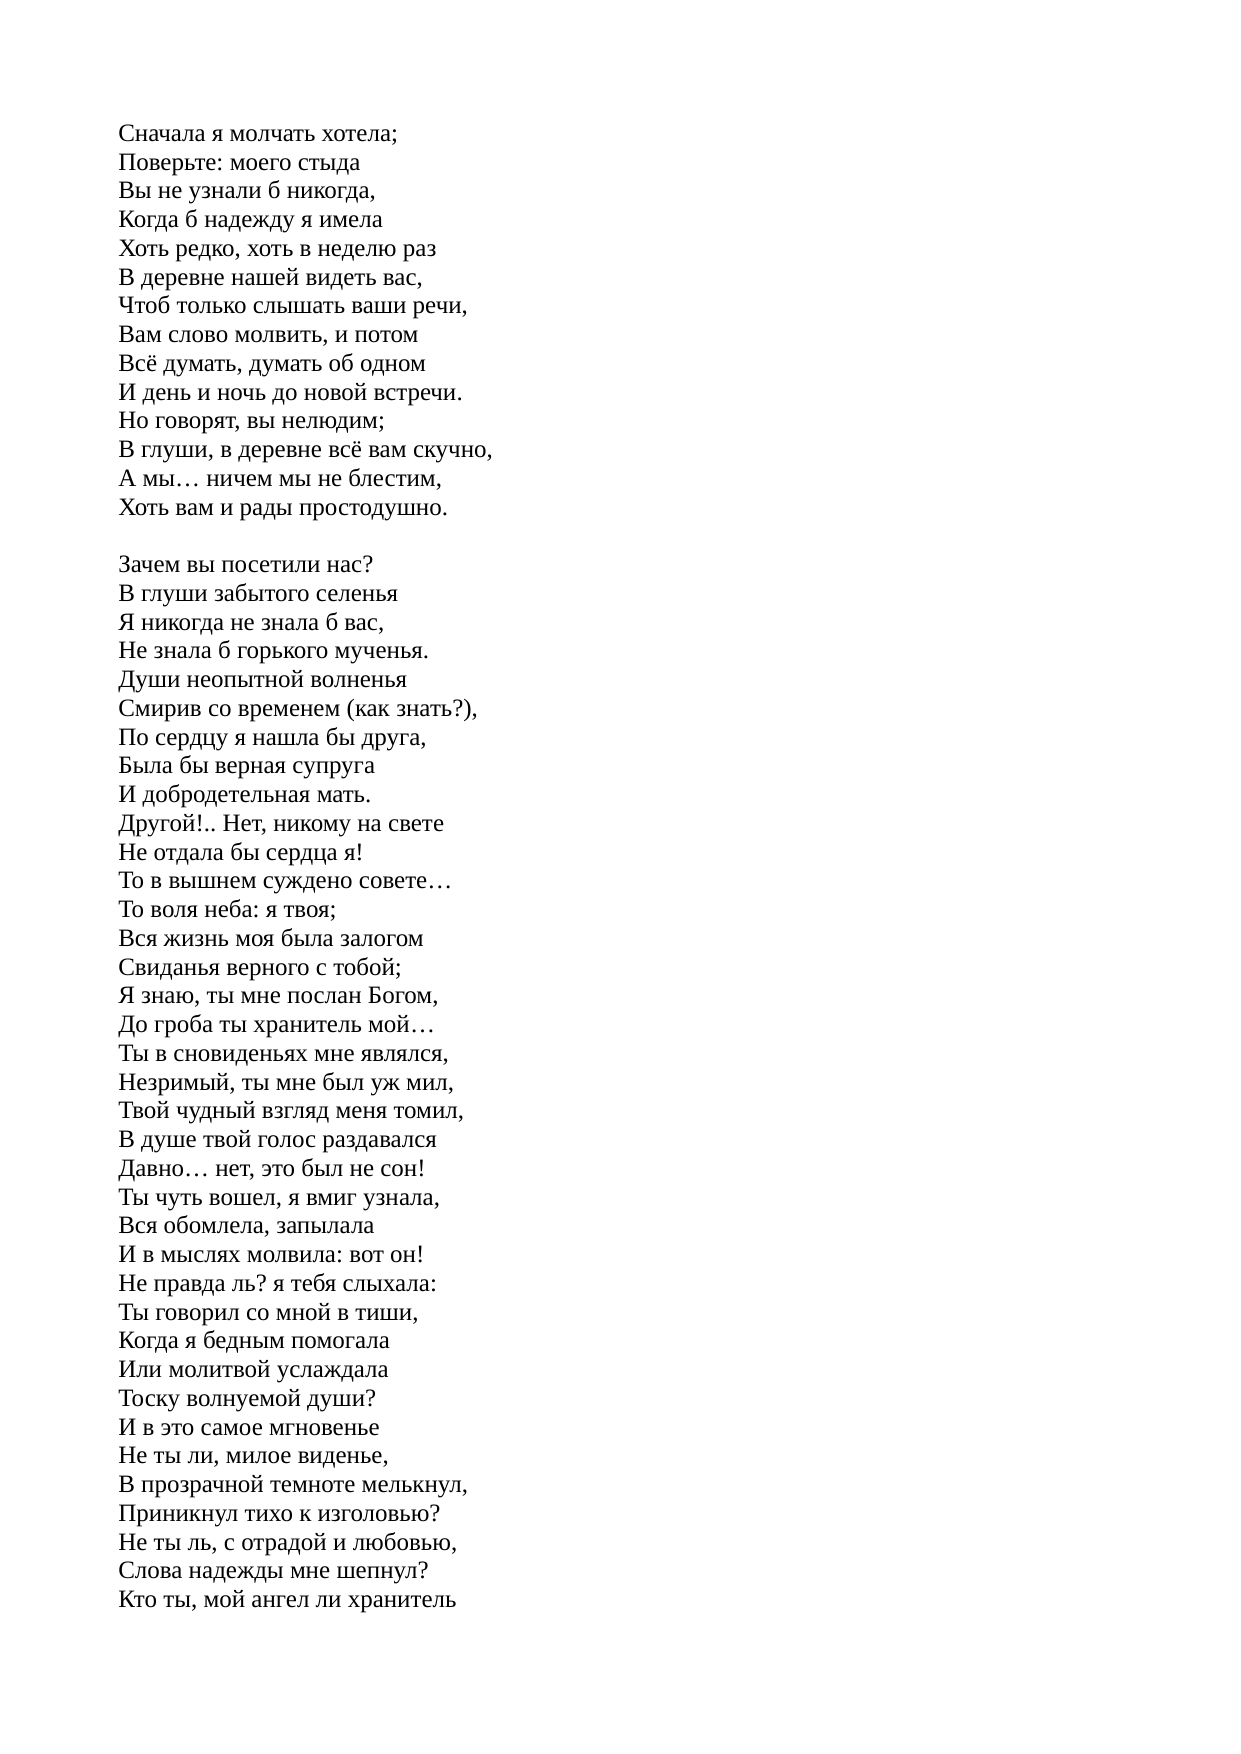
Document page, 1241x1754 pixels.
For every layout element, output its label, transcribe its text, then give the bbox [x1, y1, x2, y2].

text Незримый, ты мне был уж мил, [118, 1067, 1240, 1096]
text Не ты ль, с отрадой и любовью, [118, 1527, 1240, 1556]
text И в это самое мгновенье [118, 1412, 1240, 1441]
text Была бы верная супруга [118, 751, 1240, 779]
text Когда я бедным помогала [118, 1326, 1240, 1354]
text Другой!.. Нет, никому на свете [118, 808, 1240, 837]
text Души неопытной волненья [118, 664, 1240, 693]
text Или молитвой услаждала [118, 1354, 1240, 1383]
text В душе твой голос раздавался [118, 1124, 1240, 1153]
text Кто ты, мой ангел ли хранитель [118, 1584, 1240, 1613]
text В глуши забытого селенья [118, 578, 1240, 607]
text В прозрачной темноте мелькнул, [118, 1469, 1240, 1498]
text Твой чудный взгляд меня томил, [118, 1096, 1240, 1124]
text Тоску волнуемой души? [118, 1383, 1240, 1412]
text Вся жизнь моя была залогом [118, 923, 1240, 952]
text Давно… нет, это был не сон! [118, 1153, 1240, 1182]
text Ты в сновиденьях мне являлся, [118, 1038, 1240, 1067]
text Всё думать, думать об одном [118, 348, 1240, 377]
text То в вышнем суждено совете… [118, 866, 1240, 894]
text Чтоб только слышать ваши речи, [118, 291, 1240, 319]
text Не ты ли, милое виденье, [118, 1441, 1240, 1469]
text И в мыслях молвила: вот он! [118, 1239, 1240, 1268]
text В деревне нашей видеть вас, [118, 262, 1240, 291]
text Зачем вы посетили нас? [118, 549, 1240, 578]
text Но говорят, вы нелюдим; [118, 406, 1240, 434]
text Хоть редко, хоть в неделю раз [118, 233, 1240, 262]
text Приникнул тихо к изголовью? [118, 1498, 1240, 1527]
text Ты говорил со мной в тиши, [118, 1297, 1240, 1326]
text Не отдала бы сердца я! [118, 837, 1240, 866]
text Сначала я молчать хотела; [118, 118, 1240, 147]
text Ты чуть вошел, я вмиг узнала, [118, 1182, 1240, 1211]
text Поверьте: моего стыда [118, 147, 1240, 176]
text И добродетельная мать. [118, 779, 1240, 808]
text Смирив со временем (как знать?), [118, 693, 1240, 722]
text А мы… ничем мы не блестим, [118, 463, 1240, 492]
text Не знала б горького мученья. [118, 636, 1240, 664]
text Вы не узнали б никогда, [118, 176, 1240, 204]
text Слова надежды мне шепнул? [118, 1556, 1240, 1584]
text В глуши, в деревне всё вам скучно, [118, 434, 1240, 463]
text И день и ночь до новой встречи. [118, 377, 1240, 406]
text То воля неба: я твоя; [118, 894, 1240, 923]
text Я знаю, ты мне послан Богом, [118, 981, 1240, 1009]
text Я никогда не знала б вас, [118, 607, 1240, 636]
text Вся обомлела, запылала [118, 1211, 1240, 1239]
text Вам слово молвить, и потом [118, 319, 1240, 348]
text До гроба ты хранитель мой… [118, 1009, 1240, 1038]
text Хоть вам и рады простодушно. [118, 492, 1240, 521]
text Когда б надежду я имела [118, 204, 1240, 233]
text Свиданья верного с тобой; [118, 952, 1240, 981]
text Не правда ль? я тебя слыхала: [118, 1268, 1240, 1297]
text По сердцу я нашла бы друга, [118, 722, 1240, 751]
